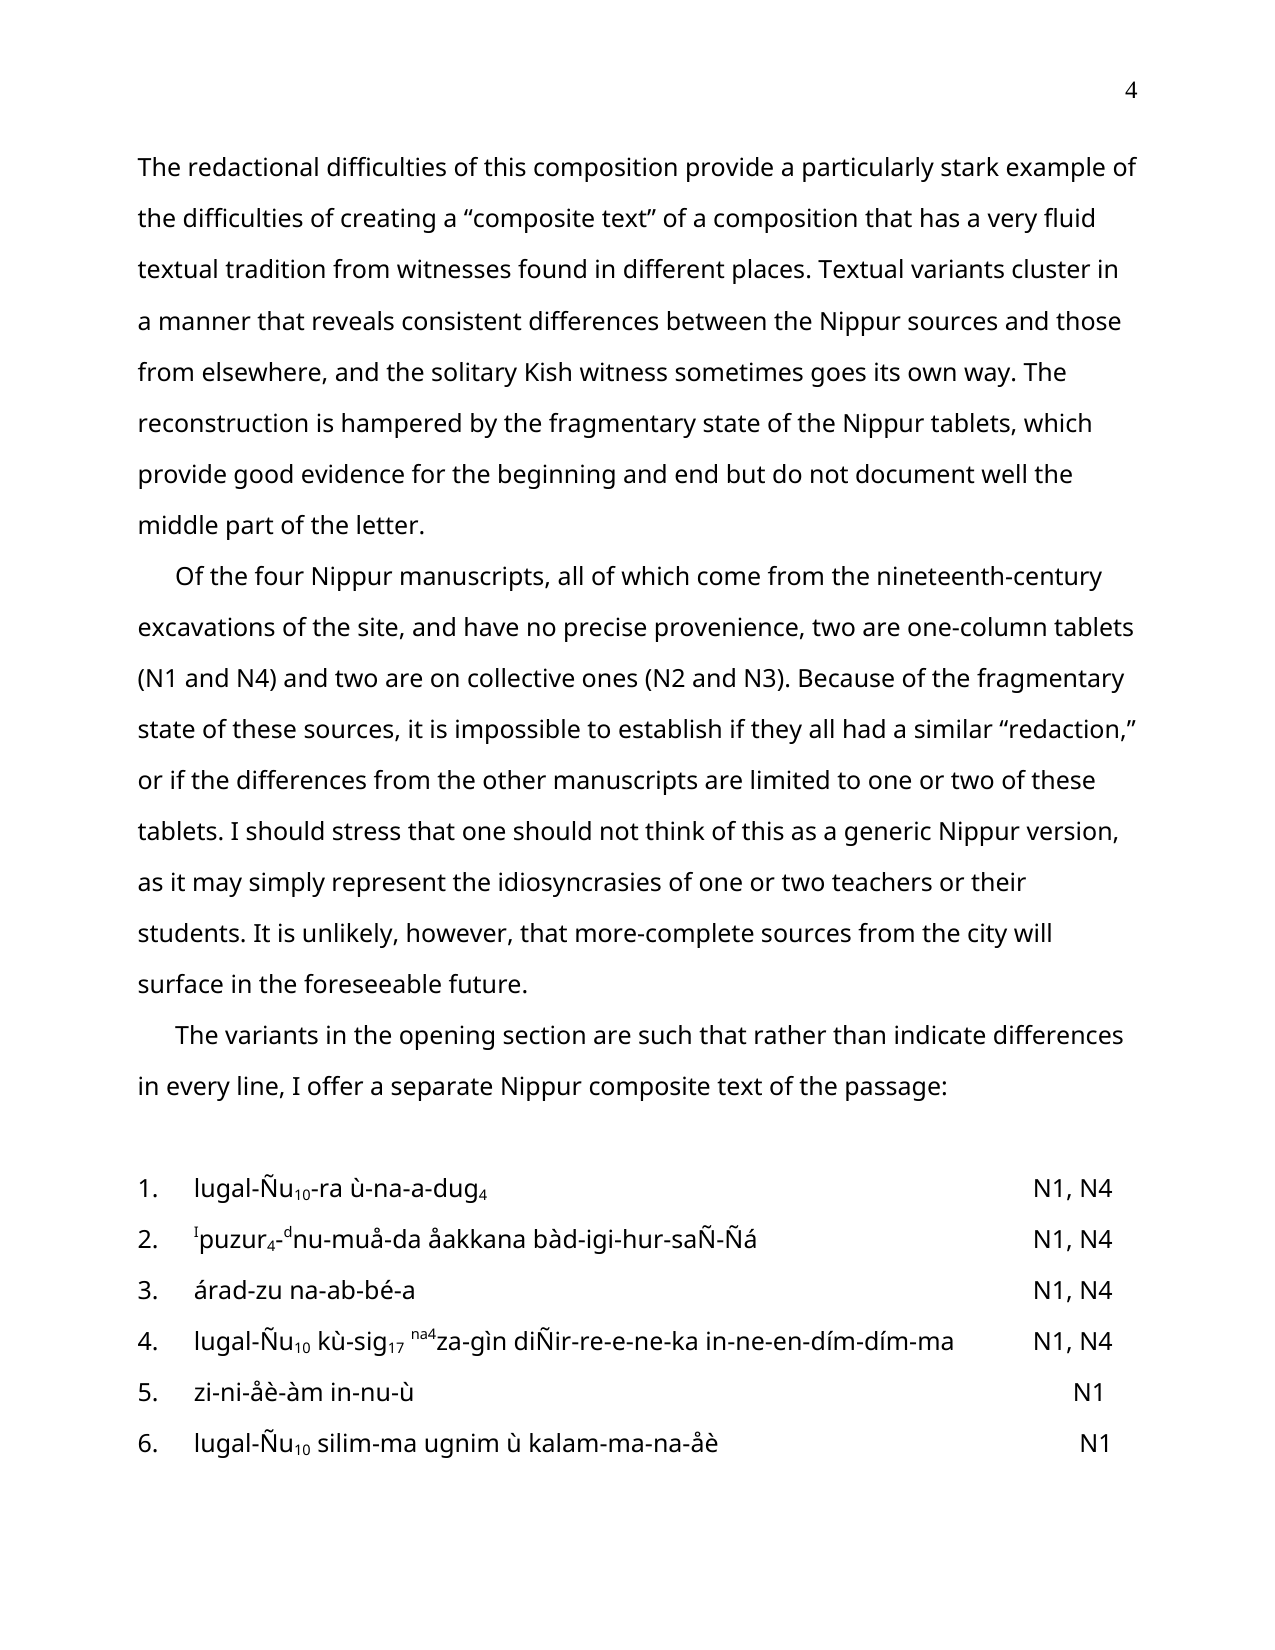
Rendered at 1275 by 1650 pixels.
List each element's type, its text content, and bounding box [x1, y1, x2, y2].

text 3. árad-zu na-ab-bé-a N1, N4 [137, 1273, 1138, 1307]
text 4. lugal-Ñu10 kù-sig17 na4za-gìn diÑir-re-e-ne-ka in-ne-en-dím-dím-ma N1, N4 [137, 1324, 1138, 1358]
text Of the four Nippur manuscripts, all of which come from the nineteenth-century excavations of the site, and have no precise provenience, two are one-column tablets (N1 and N4) and two are on collective ones (N2 and N3). Because of the fragmentary state of these sources, it is impossible to establish if they all had a similar “redaction,” or if the differences from the other manuscripts are limited to one or two of these tablets. I should stress that one should not think of this as a generic Nippur version, as it may simply represent the idiosyncrasies of one or two teachers or their students. It is unlikely, however, that more-complete sources from the city will surface in the foreseeable future. [137, 558, 1138, 1001]
text The variants in the opening section are such that rather than indicate differences in every line, I offer a separate Nippur composite text of the passage: [137, 1018, 1138, 1103]
text 1. lugal-Ñu10-ra ù-na-a-dug4 N1, N4 [137, 1171, 1138, 1205]
text 6. lugal-Ñu10 silim-ma ugnim ù kalam-ma-na-åè N1 [137, 1426, 1138, 1460]
text The redactional difficulties of this composition provide a particularly stark example of the difficulties of creating a “composite text” of a composition that has a very fluid textual tradition from witnesses found in different places. Textual variants cluster in a manner that reveals consistent differences between the Nippur sources and those from elsewhere, and the solitary Kish witness sometimes goes its own way. The reconstruction is hampered by the fragmentary state of the Nippur tablets, which provide good evidence for the beginning and end but do not document well the middle part of the letter. [137, 150, 1138, 541]
text 2. Ipuzur4-dnu-muå-da åakkana bàd-igi-hur-saÑ-Ñá N1, N4 [137, 1222, 1138, 1256]
text 5. zi-ni-åè-àm in-nu-ù N1 [137, 1375, 1138, 1409]
